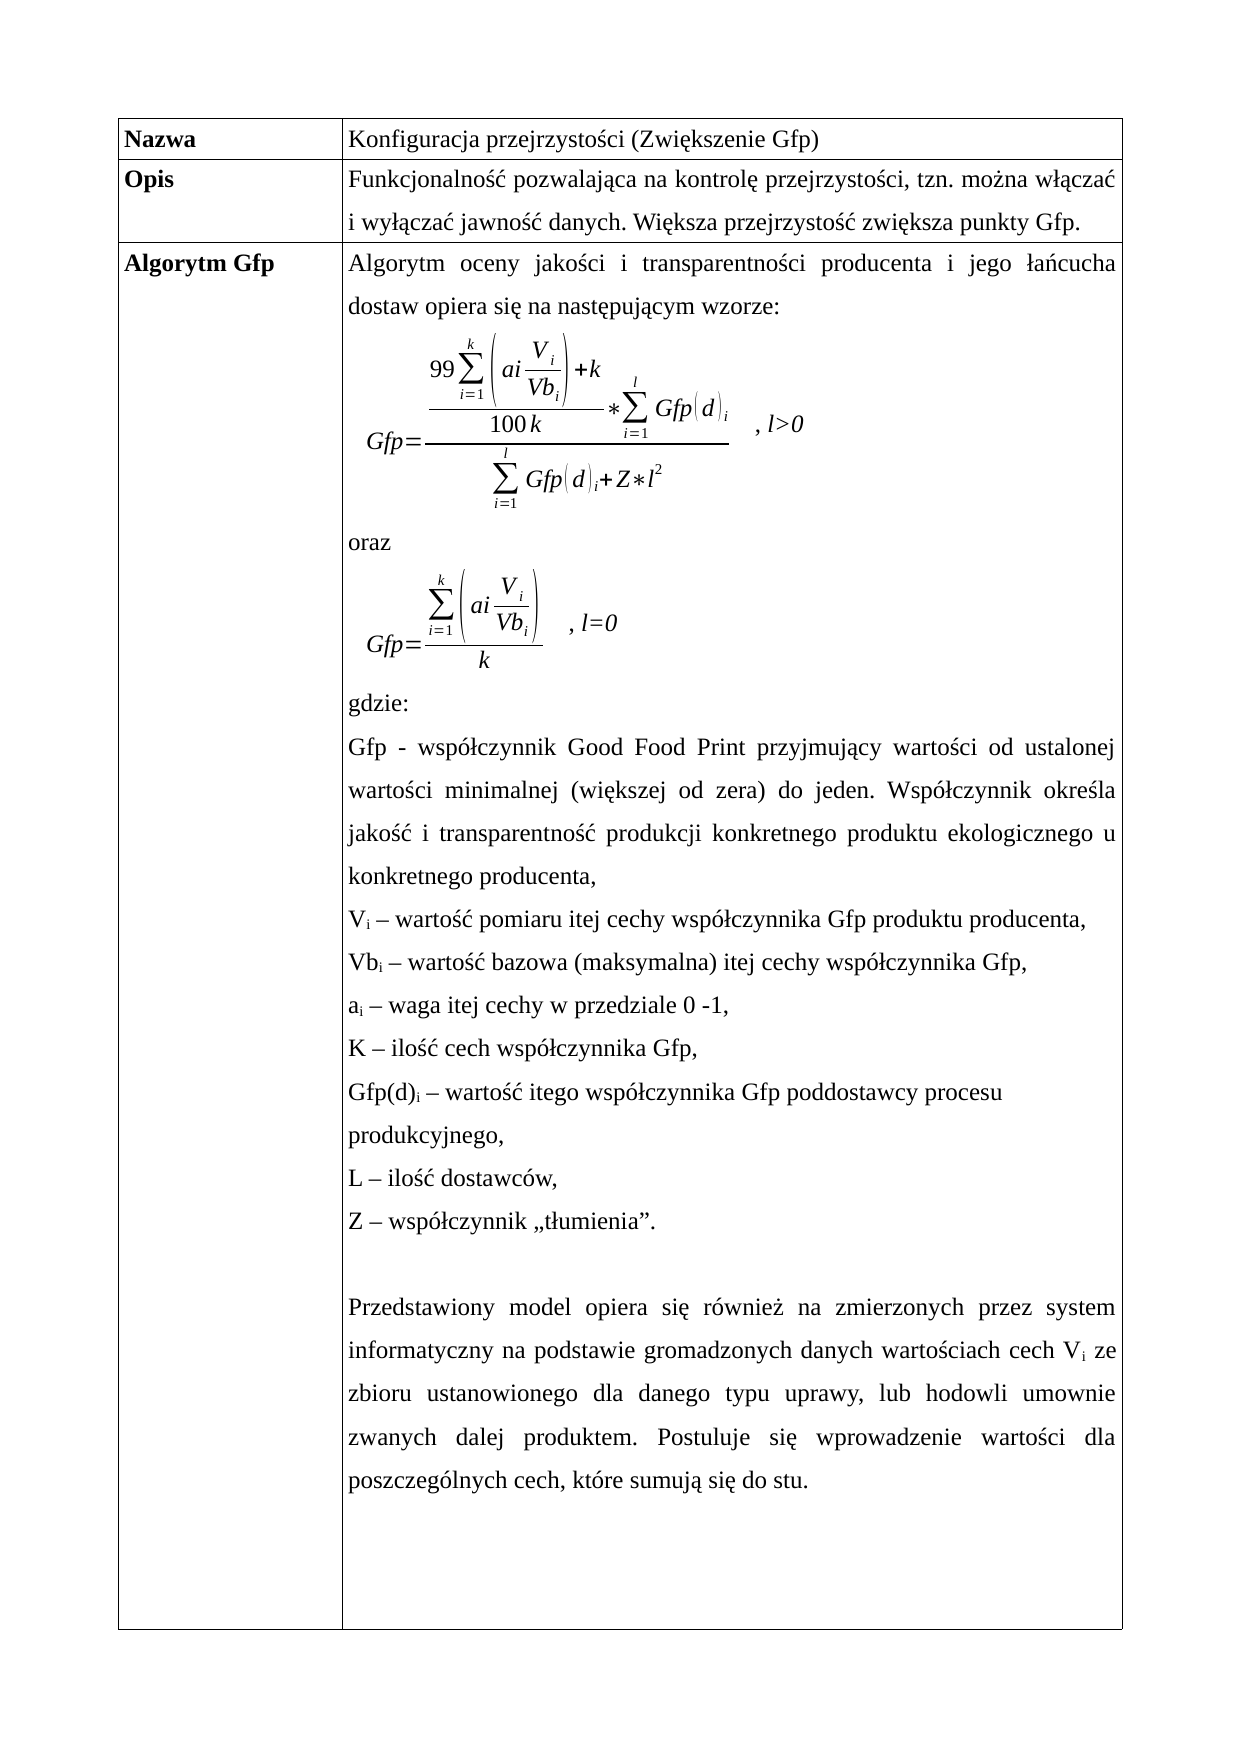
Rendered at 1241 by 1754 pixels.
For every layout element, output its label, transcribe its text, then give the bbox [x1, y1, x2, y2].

table_cell Algorytm oceny jakości i transparentności producenta i jego łańcucha dostaw opiera się na następującym wzorze: , l>0 oraz , l=0 gdzie: Gfp - współczynnik Good Food Print przyjmujący wartości od ustalonej wartości minimalnej (większej od zera) do jeden. Współczynnik określa jakość i transparentność produkcji konkretnego produktu ekologicznego u konkretnego producenta, Vi – wartość pomiaru itej cechy współczynnika Gfp produktu producenta, Vbi – wartość bazowa (maksymalna) itej cechy współczynnika Gfp, ai – waga itej cechy w przedziale 0 -1, K – ilość cech współczynnika Gfp, Gfp(d)i – wartość itego współczynnika Gfp poddostawcy procesu produkcyjnego, L – ilość dostawców, Z – współczynnik „tłumienia”. Przedstawiony model opiera się również na zmierzonych przez system informatyczny na podstawie gromadzonych danych wartościach cech Vi ze zbioru ustanowionego dla danego typu uprawy, lub hodowli umownie zwanych dalej produktem. Postuluje się wprowadzenie wartości dla poszczególnych cech, które sumują się do stu. Vi Poziom 1 (10 punktów): nagroda za rejestrację, wymagane podanie certyfikatu. Vi Poziom 2 (30 punktów): upublicznione rejestry. Vi Poziom 3 (60 punktów): upublicznione dodatkowe informacje. Zależne od rodzaju produkcji danego użytkownika, np. rodzaju zastosowanego nawozu kupnego, potwierdzenie przez system, że wszystkie czynności nawożenia są wykonane z zastosowaniem dozwolonych środków dla rolnictwa ekologicznego [343, 243, 1122, 1629]
table_cell Opis [119, 160, 342, 242]
table_cell Algorytm Gfp [119, 243, 342, 1629]
table_cell Funkcjonalność pozwalająca na kontrolę przejrzystości, tzn. można włączać i wyłączać jawność danych. Większa przejrzystość zwiększa punkty Gfp. [343, 160, 1122, 242]
table_header Nazwa [119, 119, 342, 158]
table_header Konfiguracja przejrzystości (Zwiększenie Gfp) [343, 119, 1122, 158]
